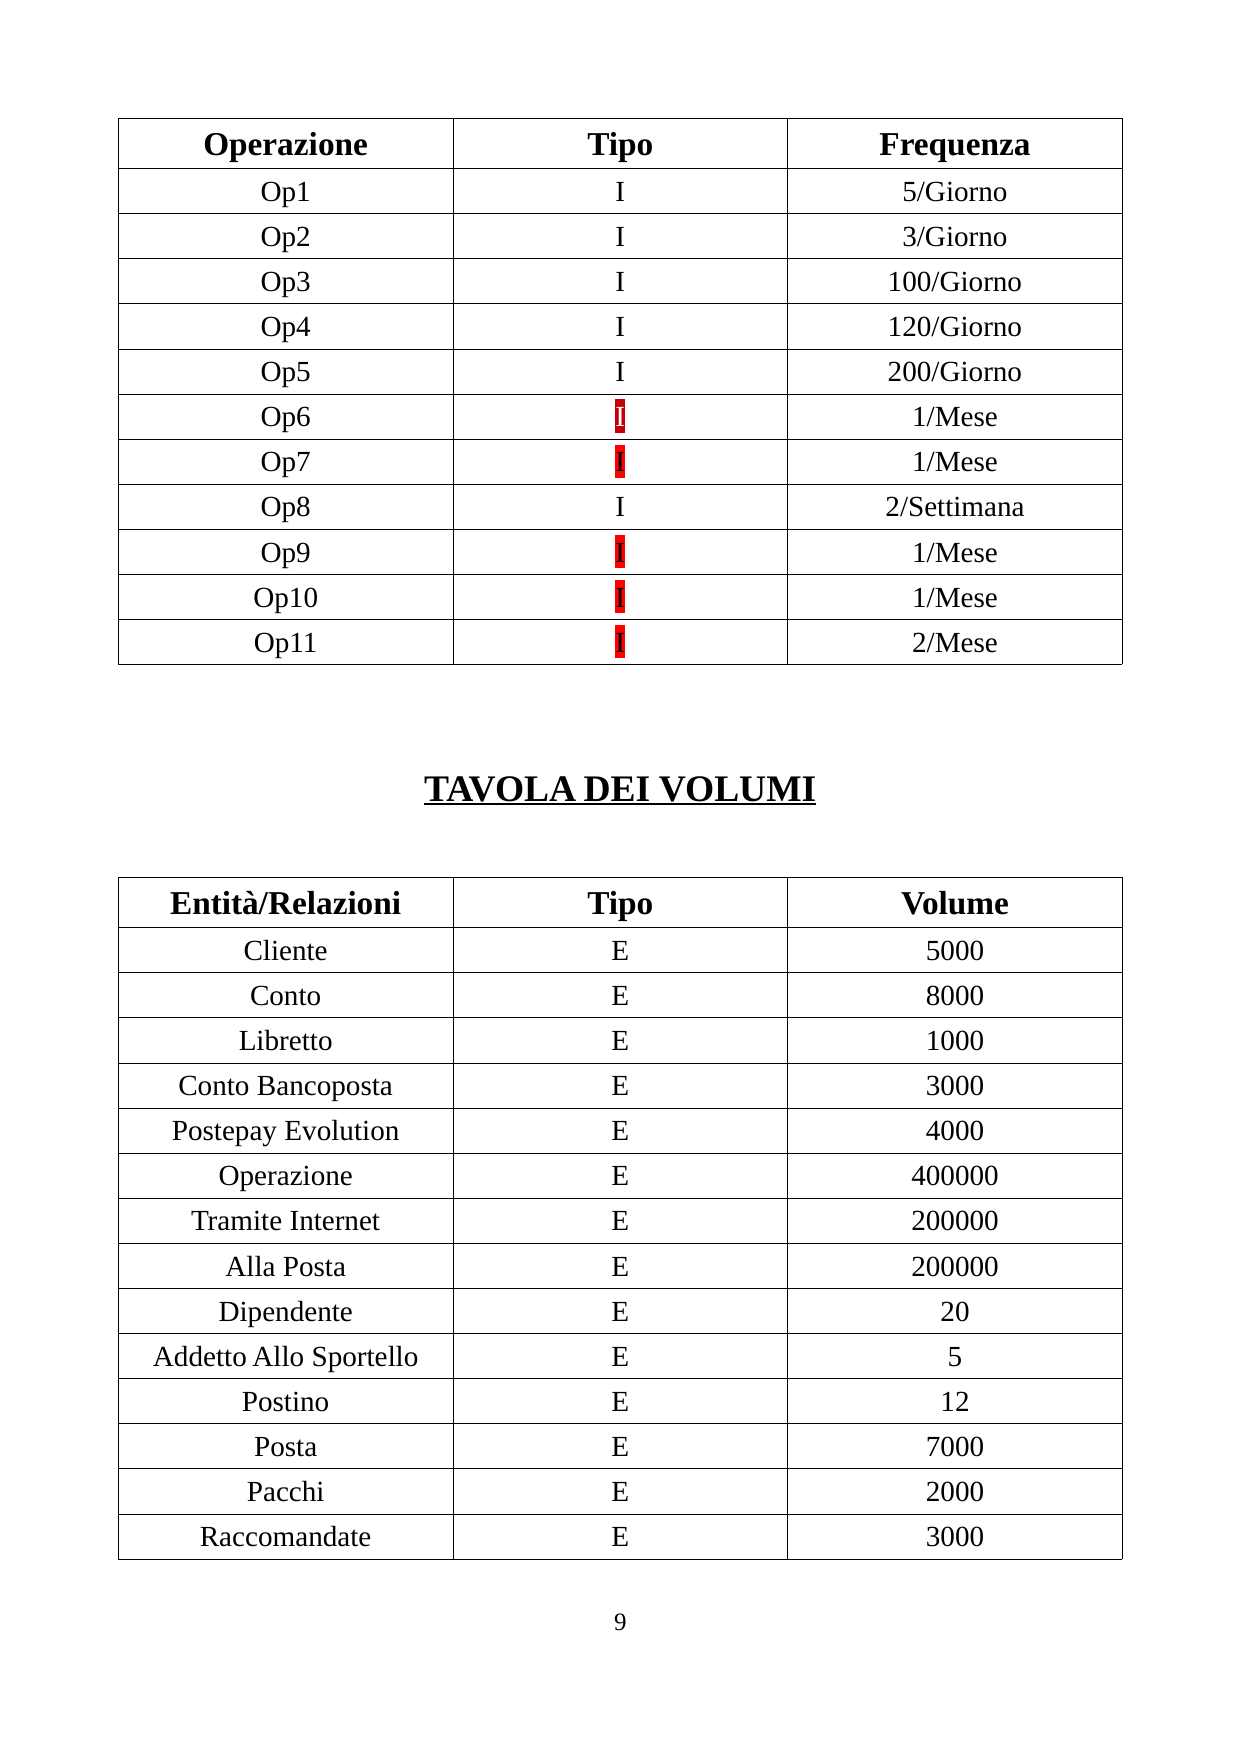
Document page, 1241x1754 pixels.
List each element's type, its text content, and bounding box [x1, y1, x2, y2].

table_cell Op3 [119, 259, 453, 303]
table_cell I [454, 575, 787, 619]
table_cell I [454, 350, 787, 393]
table_cell 8000 [788, 973, 1122, 1017]
table_cell 120/Giorno [788, 304, 1122, 348]
table_cell I [454, 169, 787, 213]
table_cell Dipendente [119, 1289, 453, 1333]
table_cell Op2 [119, 214, 453, 258]
table_cell 400000 [788, 1154, 1122, 1198]
table_cell 20 [788, 1289, 1122, 1333]
table_cell 4000 [788, 1109, 1122, 1153]
table_cell Conto Bancoposta [119, 1064, 453, 1107]
table_cell E [454, 1244, 787, 1288]
table_cell E [454, 1154, 787, 1198]
text TAVOLA DEI VOLUMI [118, 766, 1122, 809]
table_header Volume [788, 878, 1122, 927]
table_cell Op6 [119, 395, 453, 439]
table_cell I [454, 440, 787, 484]
table_cell Conto [119, 973, 453, 1017]
table_cell 2000 [788, 1469, 1122, 1513]
table_cell 1/Mese [788, 575, 1122, 619]
table_cell 200000 [788, 1199, 1122, 1243]
table_cell 2/Settimana [788, 485, 1122, 529]
table_cell Op7 [119, 440, 453, 484]
table_cell Libretto [119, 1018, 453, 1062]
table_cell Op11 [119, 620, 453, 664]
table_cell I [454, 395, 787, 439]
table_cell 12 [788, 1379, 1122, 1423]
table_cell Op9 [119, 530, 453, 574]
table_cell E [454, 973, 787, 1017]
table_cell 2/Mese [788, 620, 1122, 664]
table_cell 5/Giorno [788, 169, 1122, 213]
table_cell E [454, 1018, 787, 1062]
table_cell E [454, 1424, 787, 1468]
table_cell E [454, 1199, 787, 1243]
table_header Tipo [454, 878, 787, 927]
table_cell Cliente [119, 928, 453, 972]
table_cell 3000 [788, 1515, 1122, 1558]
table_cell 200000 [788, 1244, 1122, 1288]
table_cell Postepay Evolution [119, 1109, 453, 1153]
table_cell I [454, 214, 787, 258]
table_cell E [454, 1334, 787, 1378]
table_cell I [454, 530, 787, 574]
table_cell Addetto Allo Sportello [119, 1334, 453, 1378]
table_cell E [454, 1064, 787, 1107]
table_cell 100/Giorno [788, 259, 1122, 303]
table_cell E [454, 1289, 787, 1333]
table_cell Operazione [119, 1154, 453, 1198]
table_cell E [454, 1379, 787, 1423]
table_cell 200/Giorno [788, 350, 1122, 393]
table_header Operazione [119, 119, 453, 168]
table_cell 1/Mese [788, 530, 1122, 574]
table_cell I [454, 620, 787, 664]
table_cell Postino [119, 1379, 453, 1423]
table_cell 5 [788, 1334, 1122, 1378]
table_cell Op5 [119, 350, 453, 393]
table_header Frequenza [788, 119, 1122, 168]
table_cell E [454, 1469, 787, 1513]
table_header Tipo [454, 119, 787, 168]
table_cell Op8 [119, 485, 453, 529]
table_cell E [454, 1109, 787, 1153]
table_cell Tramite Internet [119, 1199, 453, 1243]
table_cell Op10 [119, 575, 453, 619]
table_cell Op4 [119, 304, 453, 348]
table_cell 1000 [788, 1018, 1122, 1062]
table_cell Pacchi [119, 1469, 453, 1513]
table_cell 1/Mese [788, 395, 1122, 439]
table_header Entità/Relazioni [119, 878, 453, 927]
table_cell E [454, 1515, 787, 1558]
table_cell 7000 [788, 1424, 1122, 1468]
table_cell Alla Posta [119, 1244, 453, 1288]
table_cell Raccomandate [119, 1515, 453, 1558]
table_cell I [454, 259, 787, 303]
table_cell Op1 [119, 169, 453, 213]
table_cell E [454, 928, 787, 972]
table_cell I [454, 304, 787, 348]
table_cell 1/Mese [788, 440, 1122, 484]
table_cell 5000 [788, 928, 1122, 972]
table_cell Posta [119, 1424, 453, 1468]
table_cell I [454, 485, 787, 529]
table_cell 3000 [788, 1064, 1122, 1107]
table_cell 3/Giorno [788, 214, 1122, 258]
